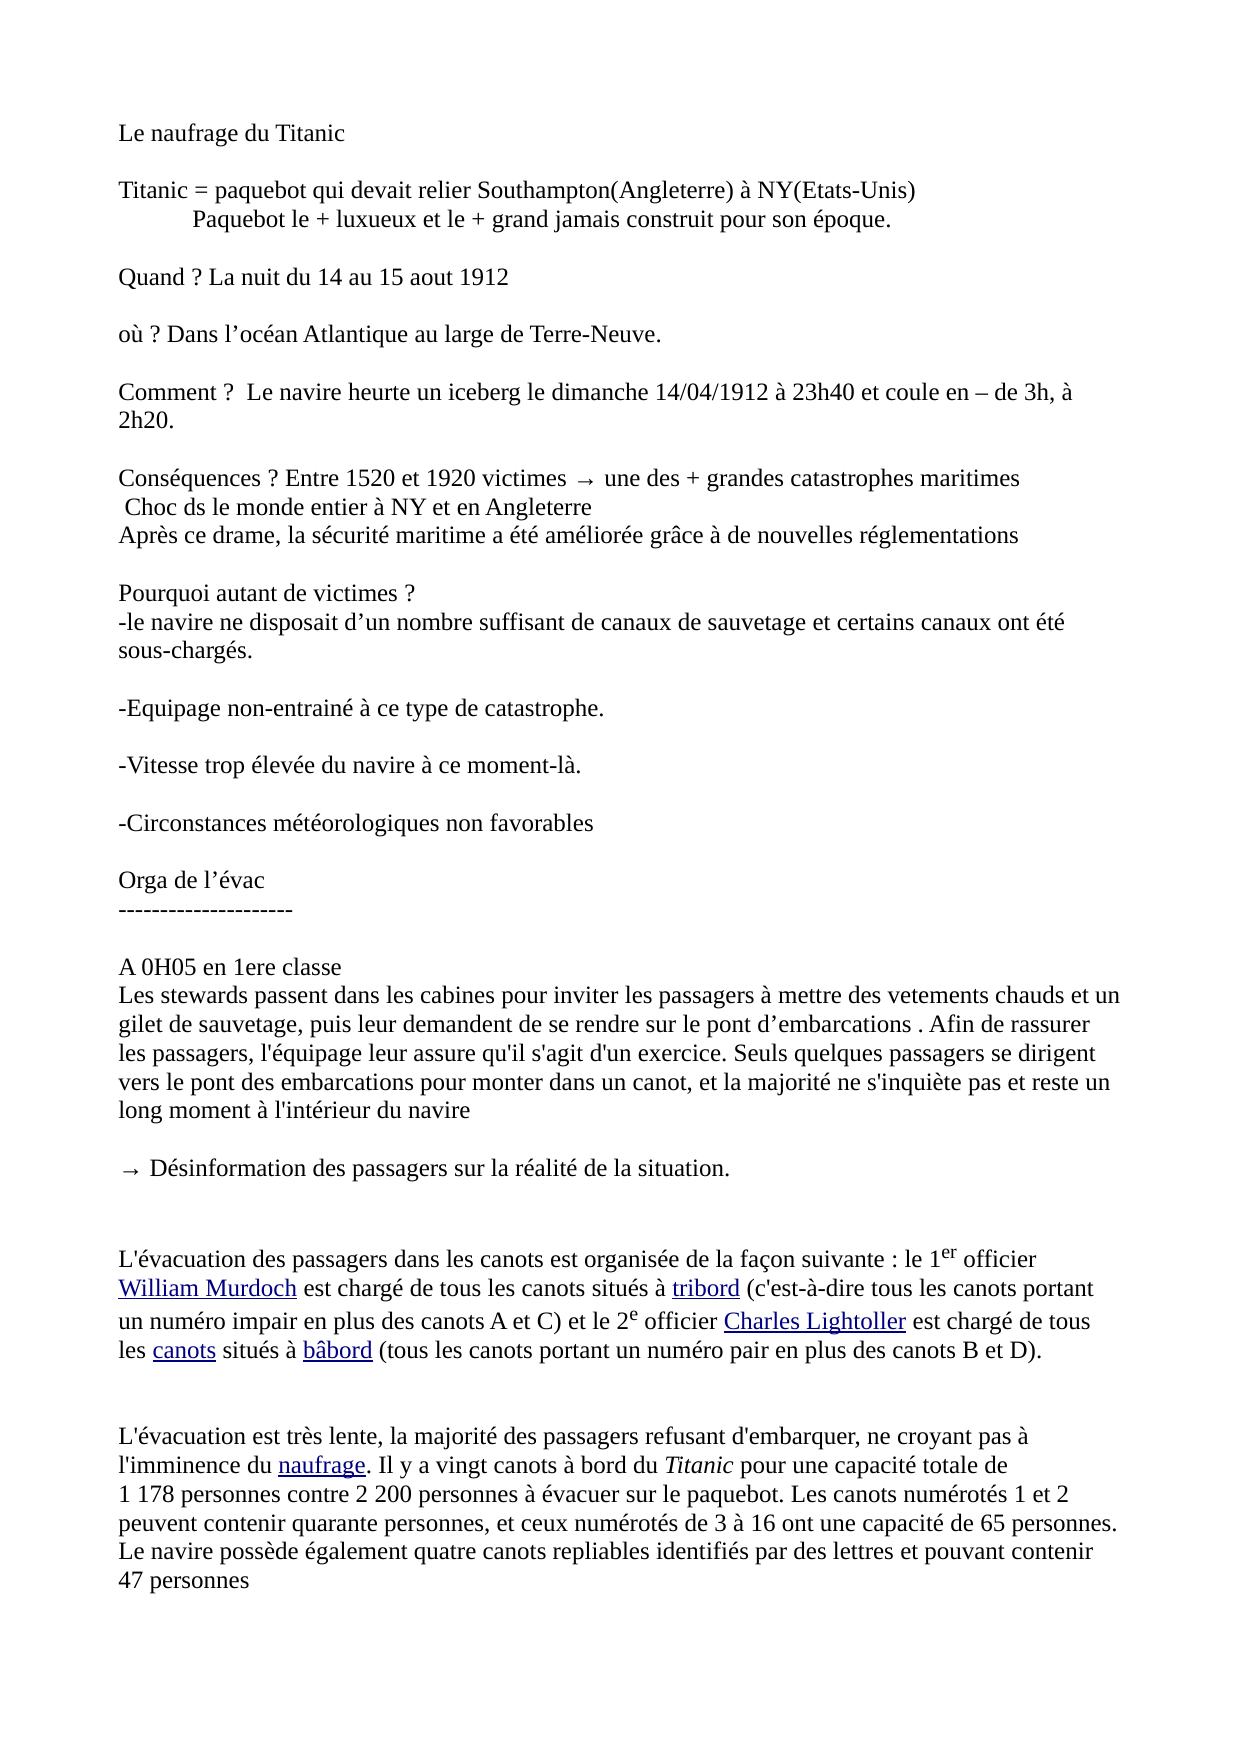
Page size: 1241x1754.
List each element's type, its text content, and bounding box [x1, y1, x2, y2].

text où ? Dans l’océan Atlantique au large de Terre-Neuve. [118, 319, 1122, 348]
text Titanic = paquebot qui devait relier Southampton(Angleterre) à NY(Etats-Unis) [118, 176, 1122, 204]
text -Circonstances météorologiques non favorables [118, 808, 1122, 837]
text Les stewards passent dans les cabines pour inviter les passagers à mettre des vetements chauds et un gilet de sauvetage, puis leur demandent de se rendre sur le pont d’embarcations . Afin de rassurer les passagers, l'équipage leur assure qu'il s'agit d'un exercice. Seuls quelques passagers se dirigent vers le pont des embarcations pour monter dans un canot, et la majorité ne s'inquiète pas et reste un long moment à l'intérieur du navire [118, 981, 1122, 1124]
text Quand ? La nuit du 14 au 15 aout 1912 [118, 262, 1122, 291]
text Après ce drame, la sécurité maritime a été améliorée grâce à de nouvelles réglementations [118, 521, 1122, 549]
text -le navire ne disposait d’un nombre suffisant de canaux de sauvetage et certains canaux ont été sous-chargés. [118, 607, 1122, 664]
text A 0H05 en 1ere classe [118, 952, 1122, 981]
text Paquebot le + luxueux et le + grand jamais construit pour son époque. [118, 204, 1122, 233]
text Pourquoi autant de victimes ? [118, 578, 1122, 607]
text Conséquences ? Entre 1520 et 1920 victimes → une des + grandes catastrophes maritimes [118, 463, 1122, 492]
text Comment ? Le navire heurte un iceberg le dimanche 14/04/1912 à 23h40 et coule en – de 3h, à 2h20. [118, 377, 1122, 434]
text L'évacuation des passagers dans les canots est organisée de la façon suivante : le 1er officier William Murdoch est chargé de tous les canots situés à tribord (c'est-à-dire tous les canots portant un numéro impair en plus des canots A et C) et le 2e officier Charles Lightoller est chargé de tous les canots situés à bâbord (tous les canots portant un numéro pair en plus des canots B et D). [118, 1239, 1122, 1364]
text → Désinformation des passagers sur la réalité de la situation. [118, 1153, 1122, 1182]
text -Equipage non-entrainé à ce type de catastrophe. [118, 693, 1122, 722]
text L'évacuation est très lente, la majorité des passagers refusant d'embarquer, ne croyant pas à l'imminence du naufrage. Il y a vingt canots à bord du Titanic pour une capacité totale de 1 178 personnes contre 2 200 personnes à évacuer sur le paquebot. Les canots numérotés 1 et 2 peuvent contenir quarante personnes, et ceux numérotés de 3 à 16 ont une capacité de 65 personnes. Le navire possède également quatre canots repliables identifiés par des lettres et pouvant contenir 47 personnes [118, 1421, 1122, 1594]
text --------------------- [118, 894, 1122, 923]
text Le naufrage du Titanic [118, 118, 1122, 147]
text -Vitesse trop élevée du navire à ce moment-là. [118, 751, 1122, 779]
text Orga de l’évac [118, 866, 1122, 894]
text Choc ds le monde entier à NY et en Angleterre [118, 492, 1122, 521]
